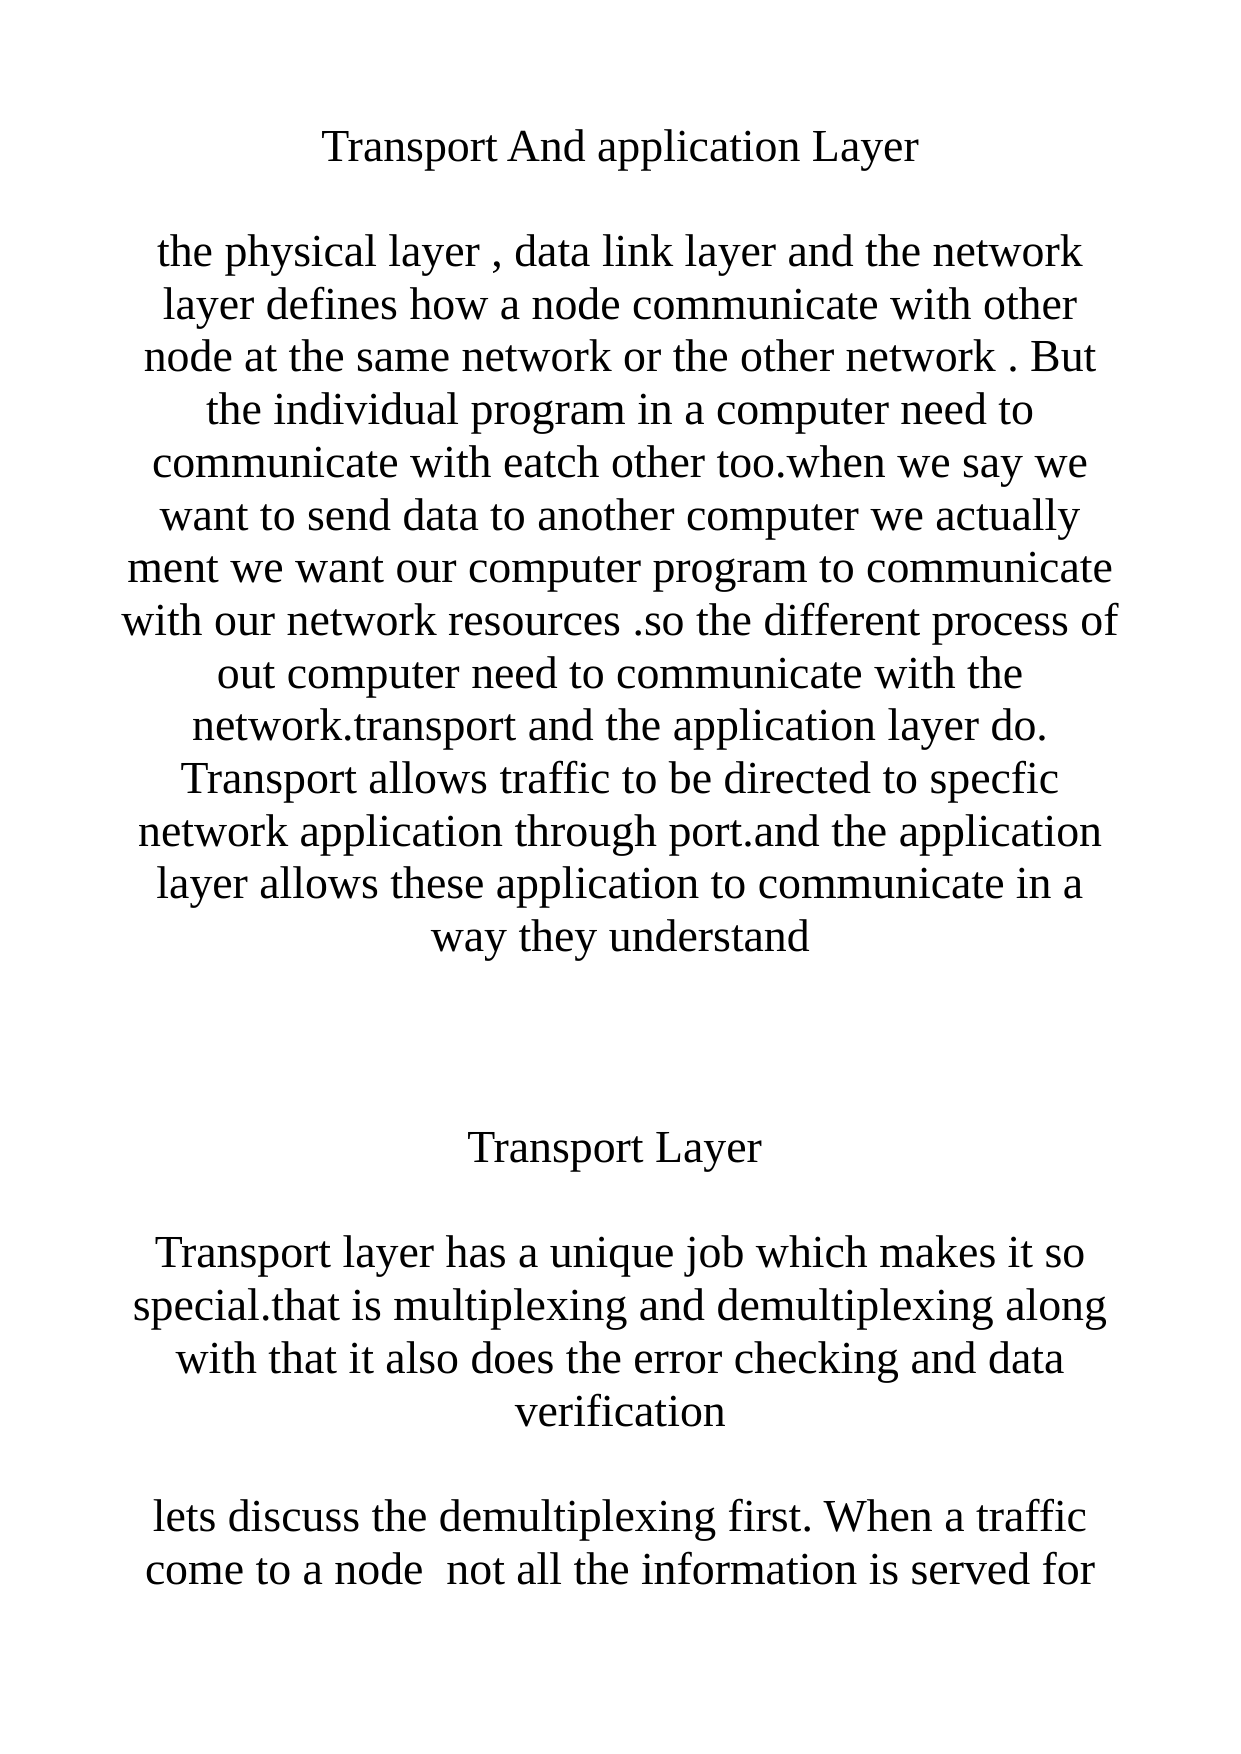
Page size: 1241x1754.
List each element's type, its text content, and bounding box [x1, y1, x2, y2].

text Transport layer has a unique job which makes it so special.that is multiplexing and demultiplexing along with that it also does the error checking and data verification [118, 1225, 1122, 1436]
text lets discuss the demultiplexing first. When a traffic come to a node not all the information is served for [118, 1488, 1122, 1594]
text Transport Layer [118, 1119, 1122, 1172]
text Transport And application Layer [118, 118, 1122, 171]
text the physical layer , data link layer and the network layer defines how a node communicate with other node at the same network or the other network . But the individual program in a computer need to communicate with eatch other too.when we say we want to send data to another computer we actually ment we want our computer program to communicate with our network resources .so the different process of out computer need to communicate with the network.transport and the application layer do. Transport allows traffic to be directed to specfic network application through port.and the application layer allows these application to communicate in a way they understand [118, 223, 1122, 961]
